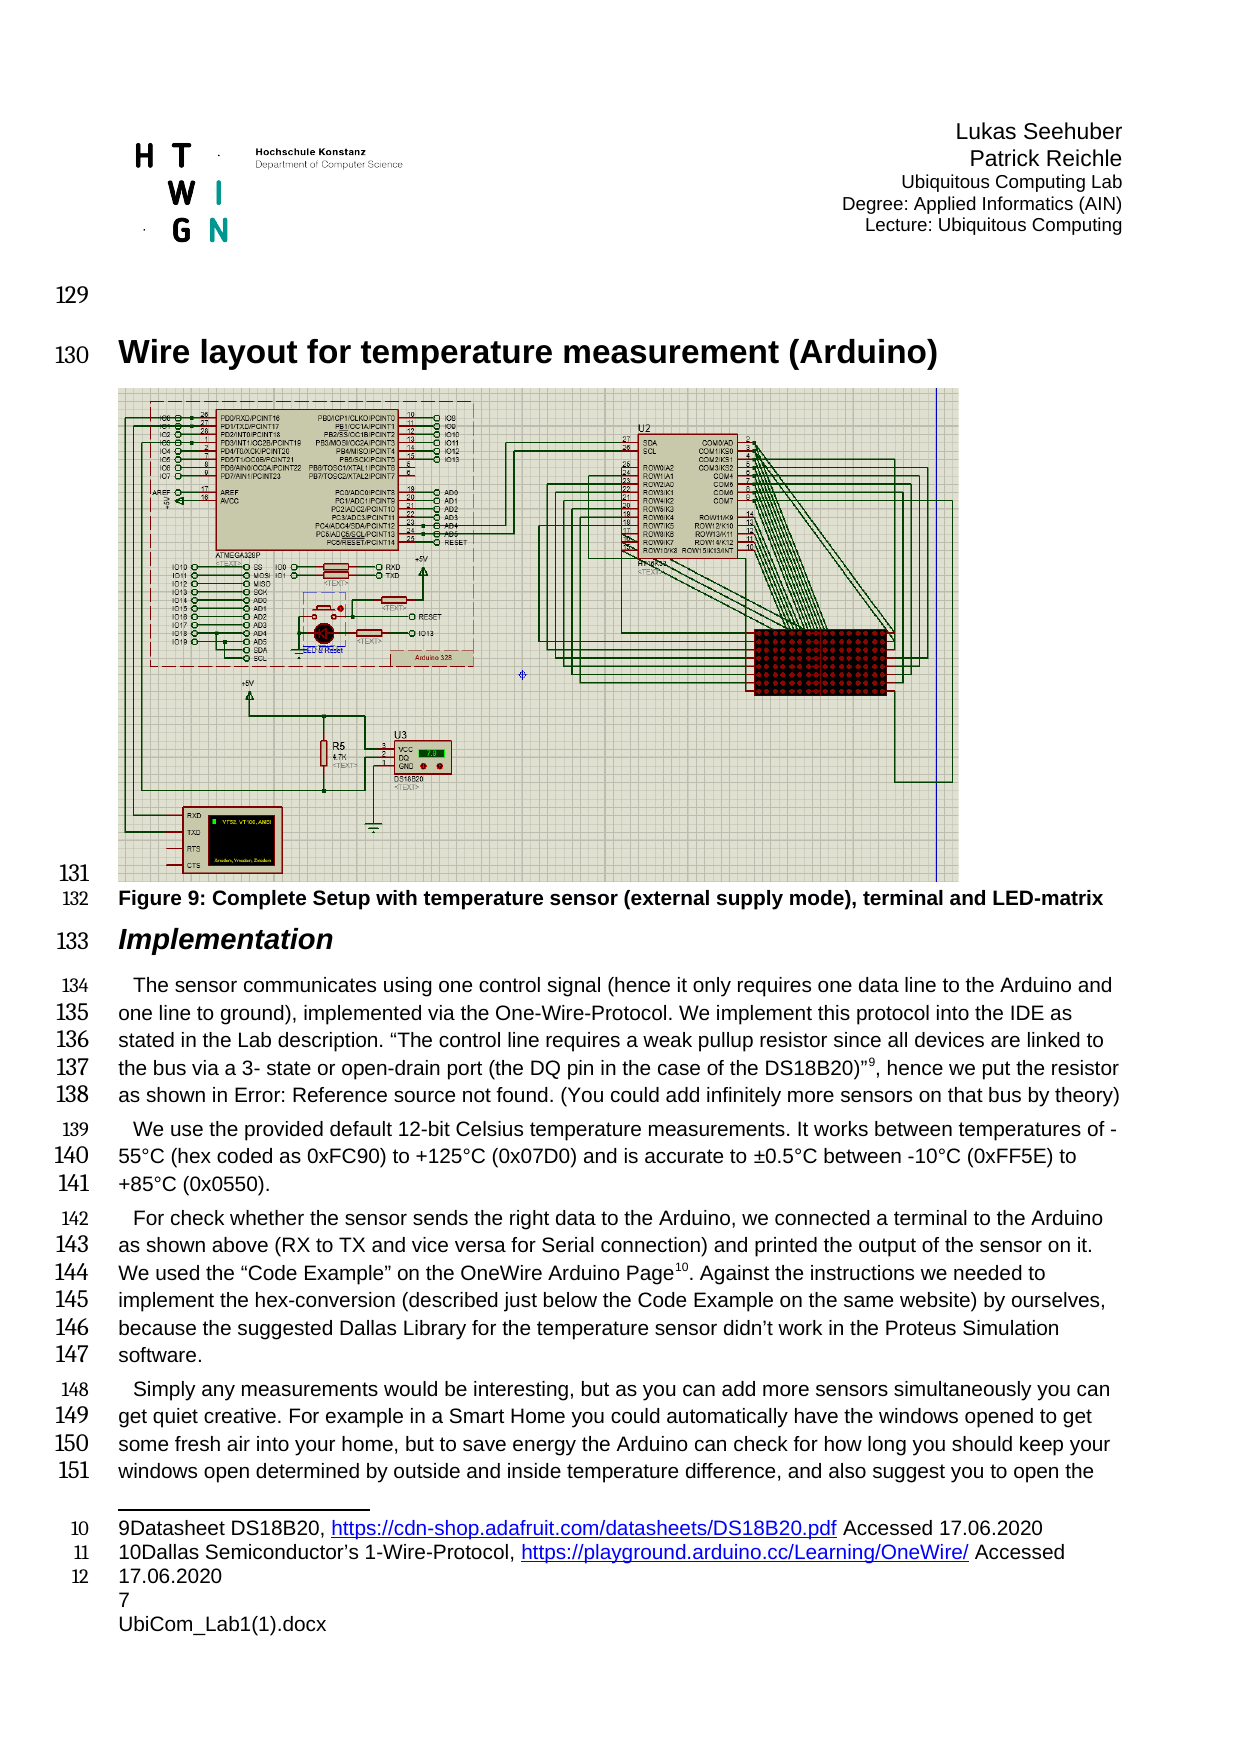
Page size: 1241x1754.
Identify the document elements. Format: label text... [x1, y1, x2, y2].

text Datasheet DS18B20, https://cdn-shop.adafruit.com/datasheets/DS18B20.pdf Accessed 17.06.2020 [118, 1516, 1122, 1540]
text For check whether the sensor sends the right data to the Arduino, we connected a terminal to the Arduino as shown above (RX to TX and vice versa for Serial connection) and printed the output of the sensor on it. We used the “Code Example” on the OneWire Arduino Page. Against the instructions we needed to implement the hex-conversion (described just below the Code Example on the same website) by ourselves, because the suggested Dallas Library for the temperature sensor didn’t work in the Proteus Simulation software. [118, 1205, 1122, 1367]
text The sensor communicates using one control signal (hence it only requires one data line to the Arduino and one line to ground), implemented via the One-Wire-Protocol. We implement this protocol into the IDE as stated in the Lab description. “The control line requires a weak pullup resistor since all devices are linked to the bus via a 3- state or open-drain port (the DQ pin in the case of the DS18B20)”, hence we put the resistor as shown in Fehler: Referenz nicht gefunden. (You could add infinitely more sensors on that bus by theory) [118, 973, 1122, 1107]
text Dallas Semiconductor’s 1-Wire-Protocol, https://playground.arduino.cc/Learning/OneWire/ Accessed 17.06.2020 [118, 1540, 1122, 1588]
subtitle Implementation [88, 922, 1142, 955]
text We use the provided default 12-bit Celsius temperature measurements. It works between temperatures of -55°C (hex coded as 0xFC90) to +125°C (0x07D0) and is accurate to ±0.5°C between -10°C (0xFF5E) to +85°C (0x0550). [118, 1117, 1122, 1196]
picture [118, 388, 959, 882]
picture [107, 118, 479, 267]
text Figure 9: Complete Setup with temperature sensor (external supply mode), terminal and LED-matrix [118, 885, 1122, 909]
text Simply any measurements would be interesting, but as you can add more sensors simultaneously you can get quiet creative. For example in a Smart Home you could automatically have the windows opened to get some fresh air into your home, but to save energy the Arduino can check for how long you should keep your windows open determined by outside and inside temperature difference, and also suggest you to open the [118, 1377, 1122, 1483]
subtitle Wire layout for temperature measurement (Arduino) [88, 332, 1142, 371]
